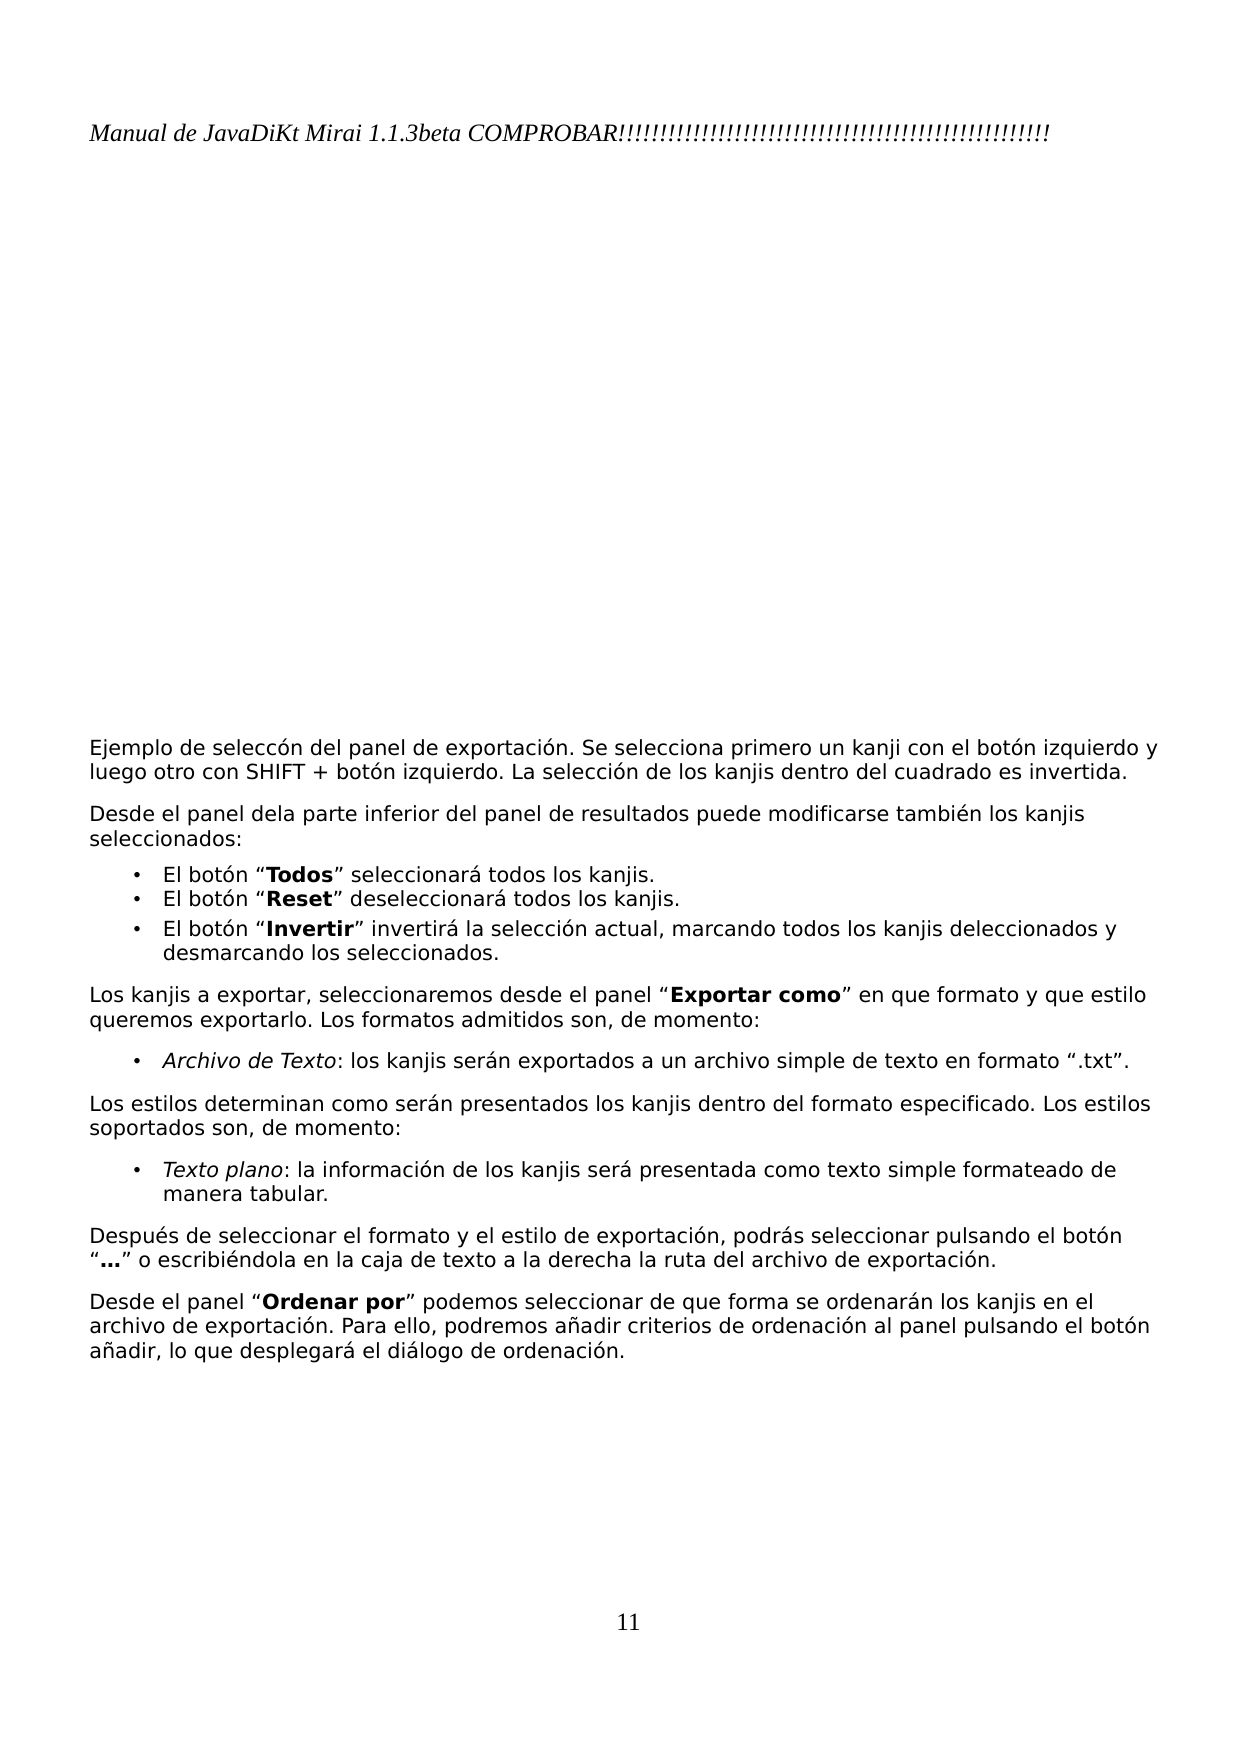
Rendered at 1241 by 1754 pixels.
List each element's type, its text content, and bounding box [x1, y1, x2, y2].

text Los kanjis a exportar, seleccionaremos desde el panel “Exportar como” en que formato y que estilo queremos exportarlo. Los formatos admitidos son, de momento: [89, 983, 1167, 1032]
text Desde el panel dela parte inferior del panel de resultados puede modificarse también los kanjis seleccionados: [89, 802, 1167, 851]
list El botón “Todos” seleccionará todos los kanjis. [133, 863, 1167, 887]
list El botón “Reset” deseleccionará todos los kanjis. [133, 887, 1167, 911]
text Desde el panel “Ordenar por” podemos seleccionar de que forma se ordenarán los kanjis en el archivo de exportación. Para ello, podremos añadir criterios de ordenación al panel pulsando el botón añadir, lo que desplegará el diálogo de ordenación. [89, 1290, 1167, 1363]
list Texto plano: la información de los kanjis será presentada como texto simple formateado de manera tabular. [133, 1158, 1167, 1206]
list El botón “Invertir” invertirá la selección actual, marcando todos los kanjis deleccionados y desmarcando los seleccionados. [133, 917, 1167, 966]
text Ejemplo de seleccón del panel de exportación. Se selecciona primero un kanji con el botón izquierdo y luego otro con SHIFT + botón izquierdo. La selección de los kanjis dentro del cuadrado es invertida. [89, 736, 1167, 784]
text Después de seleccionar el formato y el estilo de exportación, podrás seleccionar pulsando el botón “…” o escribiéndola en la caja de texto a la derecha la ruta del archivo de exportación. [89, 1224, 1167, 1273]
list Archivo de Texto: los kanjis serán exportados a un archivo simple de texto en formato “.txt”. [133, 1049, 1167, 1074]
text Los estilos determinan como serán presentados los kanjis dentro del formato especificado. Los estilos soportados son, de momento: [89, 1092, 1167, 1140]
